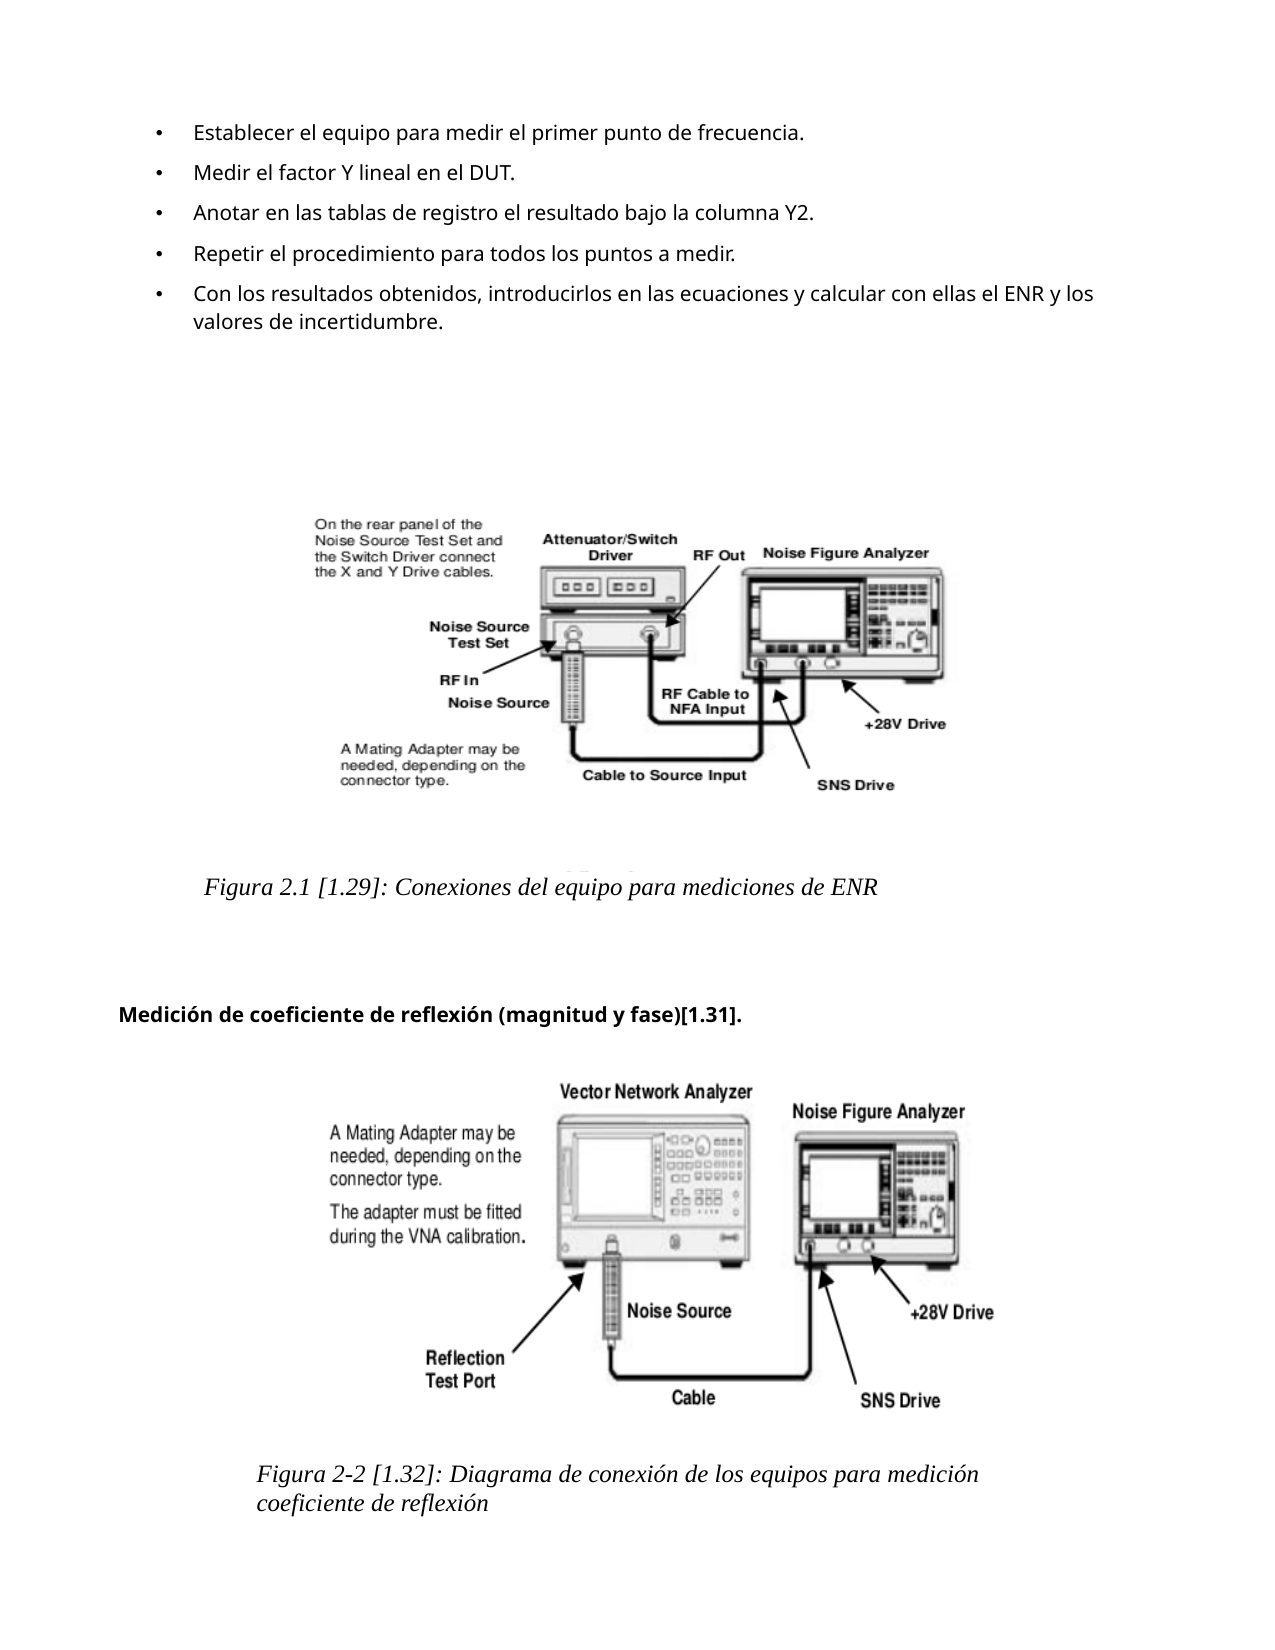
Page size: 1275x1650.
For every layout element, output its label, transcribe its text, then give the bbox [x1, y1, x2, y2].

text Figura 2.1 [1.29]: Conexiones del equipo para mediciones de ENR [204, 419, 1071, 901]
list Anotar en las tablas de registro el resultado bajo la columna Y2. [156, 198, 1157, 227]
text Figura 2-2 [1.32]: Diagrama de conexión de los equipos para medición coeficiente de reflexión [256, 1459, 1019, 1517]
list Medir el factor Y lineal en el DUT. [156, 158, 1157, 187]
list Repetir el procedimiento para todos los puntos a medir. [156, 239, 1157, 267]
picture [265, 443, 994, 872]
list Establecer el equipo para medir el primer punto de frecuencia. [156, 118, 1157, 147]
picture [256, 1053, 1019, 1459]
text Medición de coeficiente de reflexión (magnitud y fase)[1.31]. [118, 1001, 1157, 1029]
list Con los resultados obtenidos, introducirlos en las ecuaciones y calcular con ellas el ENR y los valores de incertidumbre. [156, 279, 1157, 336]
